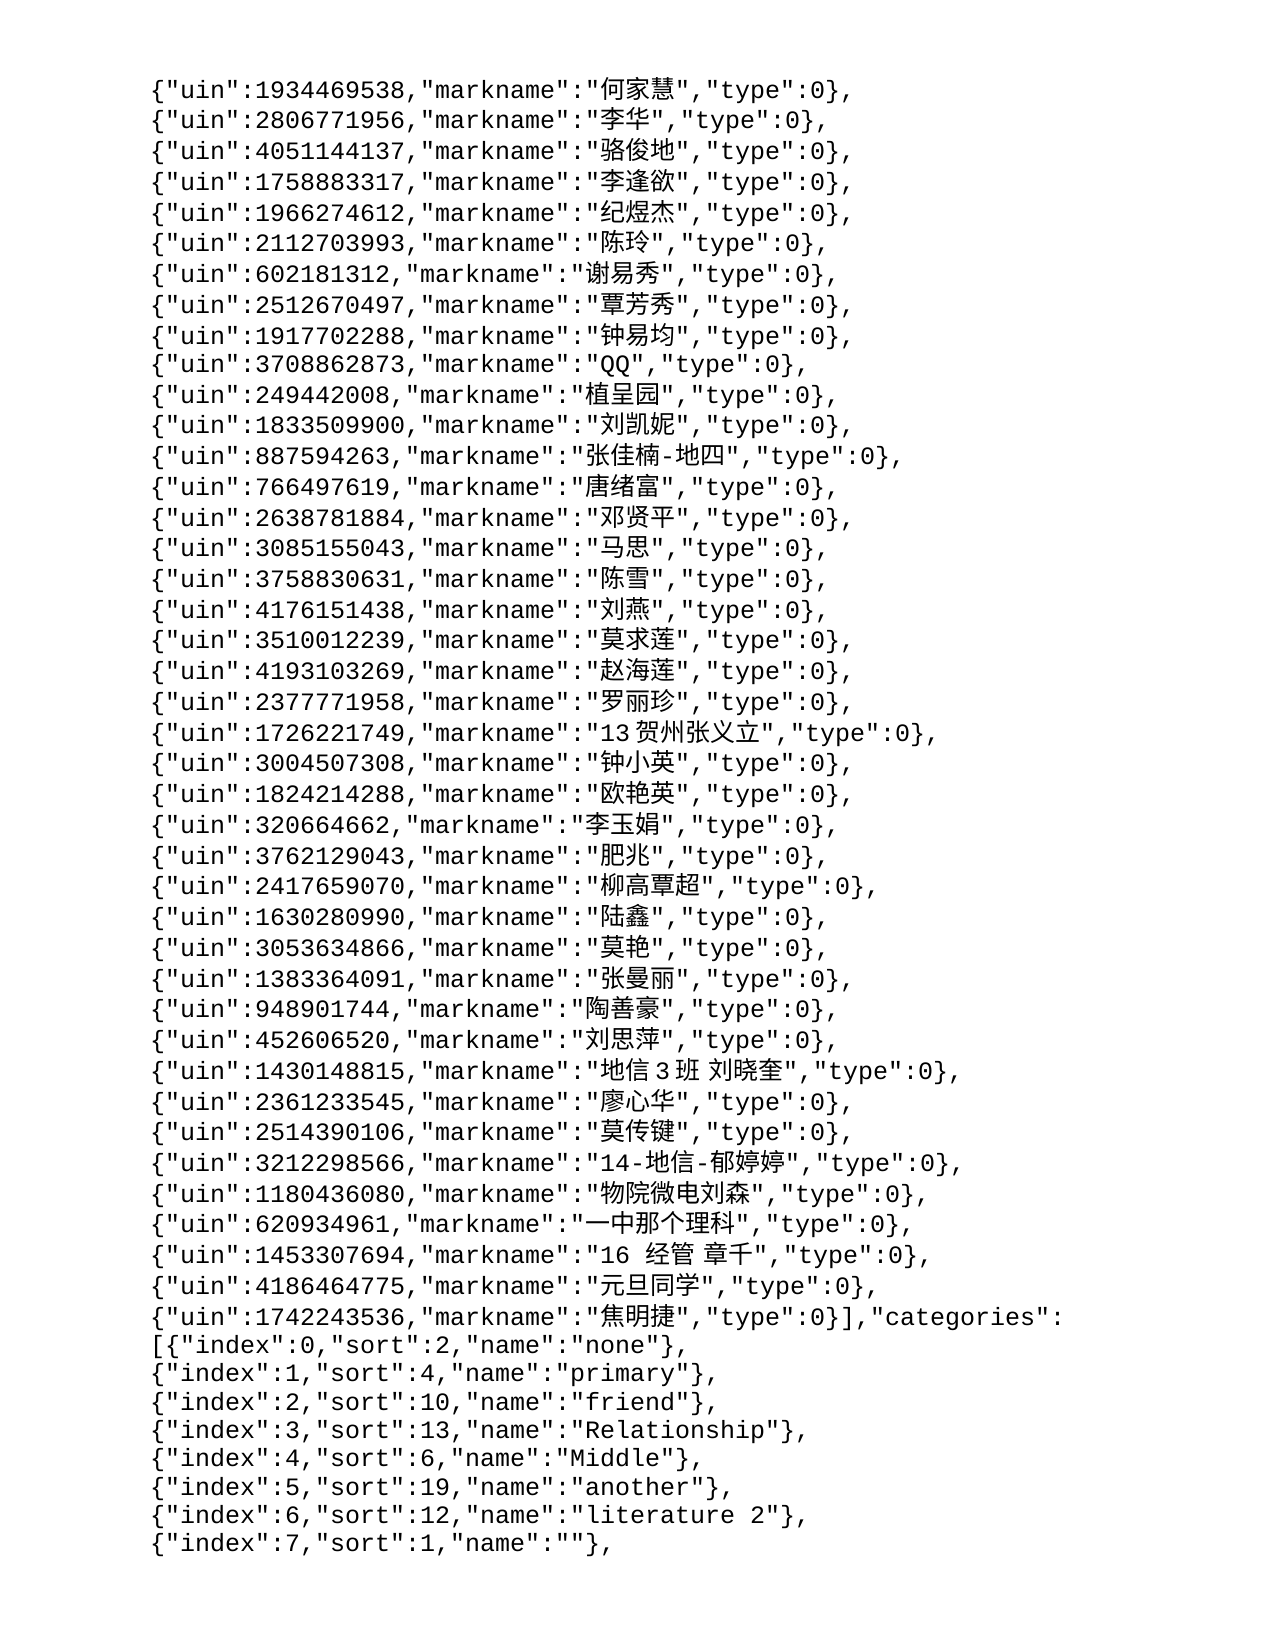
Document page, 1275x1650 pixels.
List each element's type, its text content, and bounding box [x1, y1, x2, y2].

text {"retcode":0,"result":{"friends":[{"flag":32,"uin":1977672877,"categories":8},{"flag":4,"uin":181332434,"categories":1},{"flag":16,"uin":1088436431,"categories":4},{"flag":0,"uin":941096745,"categories":0},{"flag":0,"uin":1585151611,"categories":0},{"flag":32,"uin":1805276168,"categories":8},{"flag":4,"uin":4096305117,"categories":1},{"flag":56,"uin":286207818,"categories":14},{"flag":24,"uin":1125327405,"categories":6},{"flag":0,"uin":1497473138,"categories":0},{"flag":0,"uin":2739990128,"categories":0},{"flag":0,"uin":1983256516,"categories":0},{"flag":4,"uin":2388335033,"categories":1},{"flag":40,"uin":1147705927,"categories":10},{"flag":52,"uin":2530017767,"categories":13},{"flag":24,"uin":1026406039,"categories":6},{"flag":52,"uin":1375142875,"categories":13},{"flag":60,"uin":741902648,"categories":15},{"flag":0,"uin":4017862415,"categories":0},{"flag":0,"uin":1029088018,"categories":0},{"flag":0,"uin":3264467930,"categories":0},{"flag":0,"uin":1390006806,"categories":0},{"flag":0,"uin":2059604775,"categories":0},{"flag":40,"uin":2039282992,"categories":10},{"flag":0,"uin":1748315047,"categories":0},{"flag":16,"uin":3395792869,"categories":4},{"flag":52,"uin":338614470,"categories":13},{"flag":32,"uin":2291420747,"categories":8},{"flag":56,"uin":3714169466,"categories":14},{"flag":60,"uin":2853954420,"categories":15},{"flag":0,"uin":2028112766,"categories":0},{"flag":52,"uin":3721554358,"categories":13},{"flag":40,"uin":3941231838,"categories":10},{"flag":0,"uin":2887505048,"categories":0},{"flag":0,"uin":2039443837,"categories":0},{"flag":40,"uin":1103178674,"categories":10},{"flag":8,"uin":2213006936,"categories":2},{"flag":52,"uin":3453345269,"categories":13},{"flag":16,"uin":2195235714,"categories":4},{"flag":32,"uin":3367345670,"categories":8},{"flag":4,"uin":3749770206,"categories":1},{"flag":4,"uin":2217980774,"categories":1},{"flag":32,"uin":1768968391,"categories":8},{"flag":8,"uin":3068714852,"categories":2},{"flag":4,"uin":762383890,"categories":1},{"flag":28,"uin":404339376,"categories":7},{"flag":0,"uin":2804606680,"categories":0},{"flag":4,"uin":3340055802,"categories":1},{"flag":56,"uin":173571341,"categories":14},{"flag":40,"uin":3486101389,"categories":10},{"flag":0,"uin":3767128771,"categories":0},{"flag":4,"uin":557137673,"categories":1},{"flag":0,"uin":2694880204,"categories":0},{"flag":4,"uin":2496045888,"categories":1},{"flag":0,"uin":503024004,"categories":0},{"flag":8,"uin":872796548,"categories":2},{"flag":8,"uin":423615412,"categories":2},{"flag":8,"uin":3059888435,"categories":2},{"flag":16,"uin":3783015922,"categories":4},{"flag":0,"uin":4081762853,"categories":0},{"flag":56,"uin":953196783,"categories":14},{"flag":4,"uin":994577360,"categories":1},{"flag":0,"uin":1193299925,"categories":0},{"flag":16,"uin":2540143575,"categories":4},{"flag":16,"uin":3827644828,"categories":4},{"flag":16,"uin":24371531,"categories":4},{"flag":0,"uin":1838484033,"categories":0},{"flag":40,"uin":742731984,"categories":10},{"flag":4,"uin":3745815829,"categories":1},{"flag":52,"uin":2012332422,"categories":13},{"flag":4,"uin":3047749658,"categories":1},{"flag":40,"uin":3556411222,"categories":10},{"flag":4,"uin":2701913422,"categories":1},{"flag":12,"uin":846741097,"categories":3},{"flag":0,"uin":3679184373,"categories":0},{"flag":0,"uin":2201253718,"categories":0},{"flag":56,"uin":368944306,"categories":14},{"flag":0,"uin":1355657380,"categories":0},{"flag":4,"uin":2314820738,"categories":1},{"flag":4,"uin":2523780541,"categories":1},{"flag":4,"uin":1967295926,"categories":1},{"flag":60,"uin":3025752515,"categories":15},{"flag":8,"uin":2972743509,"categories":2},{"flag":0,"uin":672544641,"categories":0},{"flag":4,"uin":870121305,"categories":1},{"flag":8,"uin":103862768,"categories":2},{"flag":8,"uin":2204872800,"categories":2},{"flag":4,"uin":2664429340,"categories":1},{"flag":28,"uin":2154140065,"categories":7},{"flag":0,"uin":422325932,"categories":0},{"flag":52,"uin":3712918149,"categories":13},{"flag":60,"uin":1078311989,"categories":15},{"flag":4,"uin":3684174950,"categories":1},{"flag":0,"uin":3094356795,"categories":0},{"flag":8,"uin":1661527163,"categories":2},{"flag":180,"uin":2423761838,"categories":13},{"flag":0,"uin":454094870,"categories":0},{"flag":52,"uin":2529801540,"categories":13},{"flag":4,"uin":4141049519,"categories":1},{"flag":16,"uin":2283606403,"categories":4},{"flag":4,"uin":2065586646,"categories":1},{"flag":4,"uin":3851402153,"categories":1},{"flag":0,"uin":3277047291,"categories":0},{"flag":4,"uin":1936321019,"categories":1},{"flag":16,"uin":4235856648,"categories":4},{"flag":52,"uin":3076685576,"categories":13},{"flag":52,"uin":1316903305,"categories":13},{"flag":0,"uin":4195509427,"categories":0},{"flag":8,"uin":3044831726,"categories":2},{"flag":56,"uin":820228441,"categories":14},{"flag":4,"uin":3386157348,"categories":1},{"flag":4,"uin":531222214,"categories":1},{"flag":4,"uin":2642720843,"categories":1},{"flag":56,"uin":3659999570,"categories":14},{"flag":60,"uin":54246419,"categories":15},{"flag":24,"uin":4260761366,"categories":6},{"flag":4,"uin":3297378557,"categories":1},{"flag":0,"uin":4268887161,"categories":0},{"flag":0,"uin":1633070284,"categories":0},{"flag":0,"uin":541297462,"categories":0},{"flag":8,"uin":3866683781,"categories":2},{"flag":16,"uin":3149378299,"categories":4},{"flag":24,"uin":358662936,"categories":6},{"flag":0,"uin":473553330,"categories":0},{"flag":56,"uin":2077016718,"categories":14},{"flag":40,"uin":1738680229,"categories":10},{"flag":56,"uin":2253793653,"categories":14},{"flag":8,"uin":2037083134,"categories":2},{"flag":0,"uin":820429602,"categories":0},{"flag":0,"uin":1019040402,"categories":0},{"flag":40,"uin":2493090829,"categories":10},{"flag":8,"uin":2929705342,"categories":2},{"flag":36,"uin":460677229,"categories":9},{"flag":56,"uin":3455013325,"categories":14},{"flag":40,"uin":2850645815,"categories":10},{"flag":4,"uin":3277943363,"categories":1},{"flag":60,"uin":680821533,"categories":15},{"flag":16,"uin":2568018606,"categories":4},{"flag":8,"uin":3793664627,"categories":2},{"flag":40,"uin":1190783551,"categories":10},{"flag":0,"uin":2066798362,"categories":0},{"flag":16,"uin":91356596,"categories":4},{"flag":40,"uin":4095632478,"categories":10},{"flag":16,"uin":1733302369,"categories":4},{"flag":0,"uin":2792243439,"categories":0},{"flag":40,"uin":4005201857,"categories":10},{"flag":4,"uin":3262958785,"categories":1},{"flag":0,"uin":3654423141,"categories":0},{"flag":0,"uin":3343422046,"categories":0},{"flag":16,"uin":1577047633,"categories":4},{"flag":4,"uin":49380132,"categories":1},{"flag":24,"uin":3720171744,"categories":6},{"flag":16,"uin":3284866365,"categories":4},{"flag":56,"uin":671367841,"categories":14},{"flag":40,"uin":4246366141,"categories":10},{"flag":4,"uin":1269370612,"categories":1},{"flag":12,"uin":777581083,"categories":3},{"flag":16,"uin":1908794158,"categories":4},{"flag":28,"uin":1720972474,"categories":7},{"flag":16,"uin":3474328382,"categories":4},{"flag":52,"uin":2214464719,"categories":13},{"flag":0,"uin":1113654174,"categories":0},{"flag":0,"uin":1924991718,"categories":0},{"flag":40,"uin":1646577952,"categories":10},{"flag":0,"uin":4195594865,"categories":0},{"flag":56,"uin":1529899454,"categories":14},{"flag":16,"uin":1431876177,"categories":4},{"flag":40,"uin":2513566115,"categories":10},{"flag":12,"uin":2342688027,"categories":3},{"flag":60,"uin":4250322215,"categories":15},{"flag":56,"uin":4161153221,"categories":14},{"flag":0,"uin":1797296198,"categories":0},{"flag":56,"uin":2803488946,"categories":14},{"flag":8,"uin":202682191,"categories":2},{"flag":0,"uin":2023888221,"categories":0},{"flag":0,"uin":2965573691,"categories":0},{"flag":12,"uin":2026599701,"categories":3},{"flag":48,"uin":1199066756,"categories":12},{"flag":8,"uin":432864289,"categories":2},{"flag":0,"uin":1648979348,"categories":0},{"flag":8,"uin":2030730295,"categories":2},{"flag":36,"uin":1527649067,"categories":9},{"flag":56,"uin":3633354779,"categories":14},{"flag":16,"uin":1073838877,"categories":4},{"flag":0,"uin":3672791053,"categories":0},{"flag":0,"uin":805894474,"categories":0},{"flag":60,"uin":1785828017,"categories":15},{"flag":60,"uin":2353957540,"categories":15},{"flag":16,"uin":2801910081,"categories":4},{"flag":24,"uin":592945054,"categories":6},{"flag":0,"uin":1156411021,"categories":0},{"flag":4,"uin":1274049440,"categories":1},{"flag":16,"uin":2567874074,"categories":4},{"flag":56,"uin":2724574832,"categories":14},{"flag":40,"uin":3378219673,"categories":10},{"flag":56,"uin":3068907758,"categories":14},{"flag":16,"uin":1225739776,"categories":4},{"flag":56,"uin":1604813308,"categories":14},{"flag":0,"uin":2978030534,"categories":0},{"flag":4,"uin":3517813898,"categories":1},{"flag":16,"uin":3949277109,"categories":4},{"flag":12,"uin":890469545,"categories":3},{"flag":16,"uin":3312439941,"categories":4},{"flag":8,"uin":2769104677,"categories":2},{"flag":40,"uin":4091629637,"categories":10},{"flag":4,"uin":2494987136,"categories":1},{"flag":0,"uin":3820709586,"categories":0},{"flag":4,"uin":1223429696,"categories":1},{"flag":0,"uin":3163067334,"categories":0},{"flag":56,"uin":1440948937,"categories":14},{"flag":24,"uin":4106038376,"categories":6},{"flag":0,"uin":4213490044,"categories":0},{"flag":16,"uin":104731760,"categories":4},{"flag":4,"uin":1378558763,"categories":1},{"flag":24,"uin":1716309025,"categories":6},{"flag":24,"uin":2577553388,"categories":6},{"flag":24,"uin":2113477161,"categories":6},{"flag":40,"uin":763811300,"categories":10},{"flag":56,"uin":1277261631,"categories":14},{"flag":4,"uin":1156618760,"categories":1},{"flag":40,"uin":1538845058,"categories":10},{"flag":40,"uin":3817764977,"categories":10},{"flag":8,"uin":4095309896,"categories":2},{"flag":8,"uin":4189826169,"categories":2},{"flag":16,"uin":2210825551,"categories":4},{"flag":24,"uin":1852029622,"categories":6},{"flag":0,"uin":365713189,"categories":0},{"flag":56,"uin":3806751814,"categories":14},{"flag":0,"uin":861491298,"categories":0},{"flag":36,"uin":1097773474,"categories":9},{"flag":0,"uin":1570744274,"categories":0},{"flag":56,"uin":4256126939,"categories":14},{"flag":0,"uin":3350965508,"categories":0},{"flag":40,"uin":950237266,"categories":10},{"flag":0,"uin":151684000,"categories":0},{"flag":40,"uin":1441627253,"categories":10},{"flag":56,"uin":687799544,"categories":14},{"flag":56,"uin":1772588817,"categories":14},{"flag":8,"uin":27297742,"categories":2},{"flag":16,"uin":1928697133,"categories":4},{"flag":8,"uin":308911789,"categories":2},{"flag":0,"uin":1561562393,"categories":0},{"flag":56,"uin":274465593,"categories":14},{"flag":56,"uin":214623348,"categories":14},{"flag":24,"uin":3371971021,"categories":6},{"flag":24,"uin":2718128011,"categories":6},{"flag":40,"uin":785644274,"categories":10},{"flag":56,"uin":3877792724,"categories":14},{"flag":24,"uin":1645723024,"categories":6},{"flag":40,"uin":1695307879,"categories":10},{"flag":40,"uin":793715980,"categories":10},{"flag":0,"uin":686188473,"categories":0},{"flag":40,"uin":4106253649,"categories":10},{"flag":24,"uin":2899526214,"categories":6},{"flag":8,"uin":1110137406,"categories":2},{"flag":8,"uin":2580704359,"categories":2},{"flag":8,"uin":2050968098,"categories":2},{"flag":8,"uin":627799510,"categories":2},{"flag":0,"uin":799614558,"categories":0},{"flag":60,"uin":1133013151,"categories":15},{"flag":40,"uin":1934469538,"categories":10},{"flag":28,"uin":2806771956,"categories":7},{"flag":4,"uin":4051144137,"categories":1},{"flag":4,"uin":1758883317,"categories":1},{"flag":0,"uin":1966274612,"categories":0},{"flag":40,"uin":2112703993,"categories":10},{"flag":36,"uin":602181312,"categories":9},{"flag":16,"uin":2512670497,"categories":4},{"flag":24,"uin":1917702288,"categories":6},{"flag":16,"uin":3708862873,"categories":4},{"flag":40,"uin":249442008,"categories":10},{"flag":60,"uin":1833509900,"categories":15},{"flag":0,"uin":887594263,"categories":0},{"flag":32,"uin":766497619,"categories":8},{"flag":24,"uin":2638781884,"categories":6},{"flag":0,"uin":3085155043,"categories":0},{"flag":24,"uin":3758830631,"categories":6},{"flag":0,"uin":1323525072,"categories":0},{"flag":56,"uin":4176151438,"categories":14},{"flag":56,"uin":3510012239,"categories":14},{"flag":24,"uin":4193103269,"categories":6},{"flag":40,"uin":4239830383,"categories":10},{"flag":56,"uin":2377771958,"categories":14},{"flag":0,"uin":1726221749,"categories":0},{"flag":12,"uin":2861633915,"categories":3},{"flag":56,"uin":3004507308,"categories":14},{"flag":12,"uin":1824214288,"categories":3},{"flag":24,"uin":320664662,"categories":6},{"flag":52,"uin":3762129043,"categories":13},{"flag":0,"uin":2417659070,"categories":0},{"flag":8,"uin":1630280990,"categories":2},{"flag":40,"uin":3053634866,"categories":10},{"flag":0,"uin":1383364091,"categories":0},{"flag":24,"uin":948901744,"categories":6},{"flag":24,"uin":452606520,"categories":6},{"flag":0,"uin":1430148815,"categories":0},{"flag":56,"uin":2361233545,"categories":14},{"flag":4,"uin":2607342395,"categories":1},{"flag":60,"uin":2514390106,"categories":15},{"flag":0,"uin":3212298566,"categories":0},{"flag":0,"uin":1180436080,"categories":0},{"flag":8,"uin":620934961,"categories":2},{"flag":0,"uin":1453307694,"categories":0},{"flag":28,"uin":4186464775,"categories":7},{"flag":0,"uin":1742243536,"categories":0},{"flag":0,"uin":1023362171,"categories":0}],"marknames":[{"uin":1977672877,"markname":"麦水科","type":0},{"uin":1088436431,"markname":"钟玲","type":0},{"uin":1585151611,"markname":"崔","type":0},{"uin":1805276168,"markname":"徐庆钟","type":0},{"uin":4096305117,"markname":"林佳豪","type":0},{"uin":286207818,"markname":"郭芳","type":0},{"uin":1125327405,"markname":"任传佳","type":0},{"uin":1497473138,"markname":"武汉地区负责人","type":0},{"uin":2739990128,"markname":"二中","type":0},{"uin":1983256516,"markname":"宋红莹教官","type":0},{"uin":2388335033,"markname":"张家豪","type":0},{"uin":1147705927,"markname":"虞达靖(十二届)","type":0},{"uin":2530017767,"markname":"麦薇","type":0},{"uin":1026406039,"markname":"卢涵","type":0},{"uin":1375142875,"markname":"欧琳","type":0},{"uin":741902648,"markname":"何桦","type":0},{"uin":4017862415,"markname":"刘洋","type":0},{"uin":1029088018,"markname":"。。。。。","type":0},{"uin":1390006806,"markname":"qq音速家族","type":0},{"uin":2059604775,"markname":"张晟凯自强","type":0},{"uin":2039282992,"markname":"鄂永芳","type":0},{"uin":1748315047,"markname":"小哄~(^V^)","type":0},{"uin":3395792869,"markname":"鸭子","type":0},{"uin":338614470,"markname":"杨泽敏","type":0},{"uin":3714169466,"markname":"廖敏","type":0},{"uin":2853954420,"markname":"罗家霖","type":0},{"uin":2028112766,"markname":"周雨梅","type":0},{"uin":3721554358,"markname":"赵珊莹","type":0},{"uin":3941231838,"markname":"十三届：李勇浩","type":0},{"uin":2887505048,"markname":"柳高地信学妹","type":0},{"uin":2039443837,"markname":"李万哲","type":0},{"uin":1103178674,"markname":"写作部：曾建姣","type":0},{"uin":2213006936,"markname":"陆秋丹","type":0},{"uin":3453345269,"markname":"张人干","type":0},{"uin":2195235714,"markname":"莫惠琴","type":0},{"uin":3367345670,"markname":"龙旭达","type":0},{"uin":3749770206,"markname":"黄维正","type":0},{"uin":2217980774,"markname":"大头","type":0},{"uin":3068714852,"markname":"赖系","type":0},{"uin":762383890,"markname":"大头","type":0},{"uin":2804606680,"markname":"吴锦波","type":0},{"uin":3340055802,"markname":"董斯斯","type":0},{"uin":173571341,"markname":"潘晓芸","type":0},{"uin":3486101389,"markname":"董婷婷","type":0},{"uin":3767128771,"markname":"15-资环-杨航025-116","type":0},{"uin":557137673,"markname":"虞思皓","type":0},{"uin":2694880204,"markname":"地信制图江燕桦","type":0},{"uin":2496045888,"markname":"啊蒋","type":0},{"uin":503024004,"markname":"王玥瑶","type":0},{"uin":872796548,"markname":" 冼蕾","type":0},{"uin":423615412,"markname":"潘泓江","type":0},{"uin":3059888435,"markname":"董霖明","type":0},{"uin":3783015922,"markname":"董富瑞","type":0},{"uin":4081762853,"markname":"15-地信-武景岳","type":0},{"uin":953196783,"markname":"邱闲","type":0},{"uin":994577360,"markname":"陈刘云","type":0},{"uin":1193299925,"markname":"略懂-康雨豪","type":0},{"uin":2540143575,"markname":"董鑫明","type":0},{"uin":3827644828,"markname":"N≡N","type":0},{"uin":24371531,"markname":"廖频","type":0},{"uin":1838484033,"markname":"15-地信-张慧","type":0},{"uin":742731984,"markname":"副社长李青云","type":0},{"uin":3745815829,"markname":"黎明兵","type":0},{"uin":2012332422,"markname":"潘俊霖","type":0},{"uin":3047749658,"markname":"董刚玉","type":0},{"uin":3556411222,"markname":"岑祚保","type":0},{"uin":2701913422,"markname":"冯月的mam","type":0},{"uin":846741097,"markname":"大姑姑","type":0},{"uin":3679184373,"markname":"冯玉乾","type":0},{"uin":2201253718,"markname":"14柳高徐汐","type":0},{"uin":368944306,"markname":"蒋跃兰","type":0},{"uin":1355657380,"markname":"学姐14号兰志娴","type":0},{"uin":2314820738,"markname":"李希靖","type":0},{"uin":2523780541,"markname":"李慧雯","type":0},{"uin":1967295926,"markname":"韦静茜","type":0},{"uin":3025752515,"markname":"谭济莎","type":0},{"uin":2972743509,"markname":"张强","type":0},{"uin":672544641,"markname":"14-地信-李郑宇","type":0},{"uin":870121305,"markname":"黎俊麟","type":0},{"uin":103862768,"markname":"邱俊源","type":0},{"uin":2204872800,"markname":"邓荻琛","type":0},{"uin":2664429340,"markname":"林楚莹","type":0},{"uin":422325932,"markname":"惠紫卿","type":0},{"uin":3712918149,"markname":"梁翀","type":0},{"uin":1078311989,"markname":"黄柳君","type":0},{"uin":3684174950,"markname":" 朱思娜","type":0},{"uin":3094356795,"markname":"谢煜晨","type":0},{"uin":1661527163,"markname":"豪弟","type":0},{"uin":2423761838,"markname":"黄振旸","type":0},{"uin":454094870,"markname":"何晓辉","type":0},{"uin":2529801540,"markname":"黄晨","type":0},{"uin":4141049519,"markname":"张灵玉","type":0},{"uin":2283606403,"markname":"妹","type":0},{"uin":2065586646,"markname":"陈俪萱","type":0},{"uin":3851402153,"markname":"于春堃","type":0},{"uin":3277047291,"markname":" 地信3班 朱正","type":0},{"uin":1936321019,"markname":"吴凌","type":0},{"uin":4235856648,"markname":"许艺龄","type":0},{"uin":3076685576,"markname":"邱昱","type":0},{"uin":1316903305,"markname":"严焱","type":0},{"uin":4195509427,"markname":"遥感陈江媛","type":0},{"uin":3044831726,"markname":"邓沂昕","type":0},{"uin":820228441,"markname":"李浩玮","type":0},{"uin":3386157348,"markname":"蒋晓君","type":0},{"uin":531222214,"markname":"韦德力","type":0},{"uin":2642720843,"markname":"覃思琦","type":0},{"uin":3659999570,"markname":"卢芳安","type":0},{"uin":54246419,"markname":"覃丽冰","type":0},{"uin":4260761366,"markname":"罗静","type":0},{"uin":3297378557,"markname":"周鹏祥","type":0},{"uin":4268887161,"markname":"15-资环-慕航116","type":0},{"uin":1633070284,"markname":"社会学 叶佳韵","type":0},{"uin":541297462,"markname":"刘宇森","type":0},{"uin":3866683781,"markname":"莫丹琳","type":0},{"uin":3149378299,"markname":"林瑶","type":0},{"uin":358662936,"markname":"梁国芳","type":0},{"uin":473553330,"markname":"胡琦","type":0},{"uin":2077016718,"markname":"刘科龙","type":0},{"uin":1738680229,"markname":"写作部：张慧敏","type":0},{"uin":2253793653,"markname":"李梦洁","type":0},{"uin":2037083134,"markname":"梁舒","type":0},{"uin":820429602,"markname":"金逸陶","type":0},{"uin":1019040402,"markname":"产品组 李耳冉","type":0},{"uin":2493090829,"markname":"董秀珍","type":0},{"uin":2929705342,"markname":"恒星","type":0},{"uin":460677229,"markname":"陶建宁","type":0},{"uin":3455013325,"markname":"钟瑞彬","type":0},{"uin":2850645815,"markname":"钟奋忠","type":0},{"uin":3277943363,"markname":"钟杭利","type":0},{"uin":680821533,"markname":"欧婷","type":0},{"uin":2568018606,"markname":"陈日红","type":0},{"uin":3793664627,"markname":"陶玉华","type":0},{"uin":1190783551,"markname":"钟奋忠","type":0},{"uin":2066798362,"markname":"程家伟","type":0},{"uin":91356596,"markname":" 覃邡蘇","type":0},{"uin":4095632478,"markname":"宣传部：卿宁","type":0},{"uin":1733302369,"markname":"程榜昇","type":0},{"uin":2792243439,"markname":"中文-李雯","type":0},{"uin":4005201857,"markname":"人事部；植成园","type":0},{"uin":3262958785,"markname":"何清","type":0},{"uin":3654423141,"markname":"雷超然","type":0},{"uin":3343422046,"markname":"吕剑伦","type":0},{"uin":1577047633,"markname":"李阳","type":0},{"uin":49380132,"markname":"容叶枫","type":0},{"uin":3720171744,"markname":"黄怡","type":0},{"uin":3284866365,"markname":"谢佳秀","type":0},{"uin":671367841,"markname":"贾哲铖","type":0},{"uin":4246366141,"markname":"编辑部:麦素娇","type":0},{"uin":1269370612,"markname":"杨懿","type":0},{"uin":777581083,"markname":"小姑姑","type":0},{"uin":3474328382,"markname":"黄芃曦","type":0},{"uin":2214464719,"markname":"何梓妍","type":0},{"uin":1113654174,"markname":"金星","type":0},{"uin":1924991718,"markname":"杨钦","type":0},{"uin":1646577952,"markname":"美编部：郑世龙","type":0},{"uin":4195594865,"markname":"陈施旅","type":0},{"uin":1529899454,"markname":"潘秋连","type":0},{"uin":1431876177,"markname":"钟云萍","type":0},{"uin":2513566115,"markname":"苏群超","type":0},{"uin":4250322215,"markname":"梁帆","type":0},{"uin":4161153221,"markname":"董耕","type":0},{"uin":1797296198,"markname":"柳高唐小宇","type":0},{"uin":2803488946,"markname":"冼雪连","type":0},{"uin":202682191,"markname":"李红","type":0},{"uin":2023888221,"markname":"霍坤","type":0},{"uin":2965573691,"markname":"15 地信 葛晖","type":0},{"uin":2026599701,"markname":"舅娘","type":0},{"uin":432864289,"markname":"庄舒麟","type":0},{"uin":1648979348,"markname":"16-河南-赵紫远","type":0},{"uin":2030730295,"markname":"二龙","type":0},{"uin":1527649067,"markname":"梁大润","type":0},{"uin":1073838877,"markname":"黄思宁","type":0},{"uin":3672791053,"markname":"体育部陈芳奇","type":0},{"uin":805894474,"markname":"王廷宇720","type":0},{"uin":1785828017,"markname":"潘科宇","type":0},{"uin":2353957540,"markname":"王燕","type":0},{"uin":2801910081,"markname":"钟昕","type":0},{"uin":592945054,"markname":"杨瑞强(十六届)","type":0},{"uin":1156411021,"markname":"地信4班 王梦雪","type":0},{"uin":1274049440,"markname":"谢孟宁","type":0},{"uin":2567874074,"markname":"黎丽莉","type":0},{"uin":2724574832,"markname":"邱靖茜","type":0},{"uin":3378219673,"markname":"廖恢鹏","type":0},{"uin":3068907758,"markname":"钟秀兰","type":0},{"uin":1225739776,"markname":"邹雅静","type":0},{"uin":1604813308,"markname":"罗新芸","type":0},{"uin":2978030534,"markname":"学委","type":0},{"uin":3517813898,"markname":"陈卓婷","type":0},{"uin":3949277109,"markname":"卢阳","type":0},{"uin":3312439941,"markname":"周福强","type":0},{"uin":2769104677,"markname":"潘鸿","type":0},{"uin":4091629637,"markname":"记者部：吴霞","type":0},{"uin":2494987136,"markname":"董荷晨","type":0},{"uin":3820709586,"markname":"15-资环-何义国","type":0},{"uin":1223429696,"markname":"覃思琦","type":0},{"uin":3163067334,"markname":"15—资环—冷晔衡0","type":0},{"uin":1440948937,"markname":"卢梁","type":0},{"uin":4106038376,"markname":"记者部：杨春玉","type":0},{"uin":4213490044,"markname":"16广西石珊珊","type":0},{"uin":104731760,"markname":"钟玲","type":0},{"uin":1378558763,"markname":"王毓江","type":0},{"uin":1716309025,"markname":"编辑部钟薇","type":0},{"uin":2577553388,"markname":"岑静萍","type":0},{"uin":2113477161,"markname":"陈...","type":0},{"uin":763811300,"markname":"董小琴","type":0},{"uin":1277261631,"markname":"钟晓虹","type":0},{"uin":1156618760,"markname":"程鹏","type":0},{"uin":1538845058,"markname":" 黄蔼蓉","type":0},{"uin":3817764977,"markname":"陶啊莲","type":0},{"uin":4095309896,"markname":"钟京怡","type":0},{"uin":4189826169,"markname":"廖绪彬","type":0},{"uin":2210825551,"markname":"董翠莲","type":0},{"uin":1852029622,"markname":"陶善豪","type":0},{"uin":365713189,"markname":"15-地信-吴林颖-126-","type":0},{"uin":3806751814,"markname":"潘新会","type":0},{"uin":861491298,"markname":"赵妈","type":0},{"uin":1097773474,"markname":"潘任安","type":0},{"uin":1570744274,"markname":"15-地信-段雨希-130-","type":0},{"uin":4256126939,"markname":"陶兴花","type":0},{"uin":3350965508,"markname":"刘佳佳","type":0},{"uin":950237266,"markname":"人事部：杨华华","type":0},{"uin":1441627253,"markname":"编辑部：李浩","type":0},{"uin":687799544,"markname":"潘绍玉","type":0},{"uin":27297742,"markname":"一中吧那个理科渣","type":0},{"uin":1928697133,"markname":"钟明峰","type":0},{"uin":308911789,"markname":"廖倍仪","type":0},{"uin":1561562393,"markname":"陆裕富","type":0},{"uin":274465593,"markname":"徐小妹","type":0},{"uin":214623348,"markname":"廖春","type":0},{"uin":3371971021,"markname":"董榕叶","type":0},{"uin":2718128011,"markname":"周明裕","type":0},{"uin":785644274,"markname":"毛辉","type":0},{"uin":3877792724,"markname":"董连娇","type":0},{"uin":1645723024,"markname":"刘钰杰","type":0},{"uin":1695307879,"markname":"杨扬","type":0},{"uin":793715980,"markname":"钟婷茹","type":0},{"uin":686188473,"markname":"简文韵","type":0},{"uin":4106253649,"markname":"陈杏芳","type":0},{"uin":2899526214,"markname":"潘丽丽","type":0},{"uin":1110137406,"markname":"董子健","type":0},{"uin":2580704359,"markname":"谢丽轩","type":0},{"uin":2050968098,"markname":"刘懿","type":0},{"uin":627799510,"markname":"朱茵","type":0},{"uin":799614558,"markname":"汪","type":0},{"uin":1133013151,"markname":"温晴","type":0},{"uin":1934469538,"markname":"何家慧","type":0},{"uin":2806771956,"markname":"李华","type":0},{"uin":4051144137,"markname":"骆俊地","type":0},{"uin":1758883317,"markname":"李逢欲","type":0},{"uin":1966274612,"markname":"纪煜杰","type":0},{"uin":2112703993,"markname":"陈玲","type":0},{"uin":602181312,"markname":"谢易秀","type":0},{"uin":2512670497,"markname":"覃芳秀","type":0},{"uin":1917702288,"markname":"钟易均","type":0},{"uin":3708862873,"markname":"QQ","type":0},{"uin":249442008,"markname":"植呈园","type":0},{"uin":1833509900,"markname":"刘凯妮","type":0},{"uin":887594263,"markname":"张佳楠-地四","type":0},{"uin":766497619,"markname":"唐绪富","type":0},{"uin":2638781884,"markname":"邓贤平","type":0},{"uin":3085155043,"markname":"马思","type":0},{"uin":3758830631,"markname":"陈雪","type":0},{"uin":4176151438,"markname":"刘燕","type":0},{"uin":3510012239,"markname":"莫求莲","type":0},{"uin":4193103269,"markname":"赵海莲","type":0},{"uin":2377771958,"markname":"罗丽珍","type":0},{"uin":1726221749,"markname":"13贺州张义立","type":0},{"uin":3004507308,"markname":"钟小英","type":0},{"uin":1824214288,"markname":"欧艳英","type":0},{"uin":320664662,"markname":"李玉娟","type":0},{"uin":3762129043,"markname":"肥兆","type":0},{"uin":2417659070,"markname":"柳高覃超","type":0},{"uin":1630280990,"markname":"陆鑫","type":0},{"uin":3053634866,"markname":"莫艳","type":0},{"uin":1383364091,"markname":"张曼丽","type":0},{"uin":948901744,"markname":"陶善豪","type":0},{"uin":452606520,"markname":"刘思萍","type":0},{"uin":1430148815,"markname":"地信3班 刘晓奎","type":0},{"uin":2361233545,"markname":"廖心华","type":0},{"uin":2514390106,"markname":"莫传键","type":0},{"uin":3212298566,"markname":"14-地信-郁婷婷","type":0},{"uin":1180436080,"markname":"物院微电刘森","type":0},{"uin":620934961,"markname":"一中那个理科","type":0},{"uin":1453307694,"markname":"16 经管 章千","type":0},{"uin":4186464775,"markname":"元旦同学","type":0},{"uin":1742243536,"markname":"焦明捷","type":0}],"categories":[{"index":0,"sort":2,"name":"none"},{"index":1,"sort":4,"name":"primary"},{"index":2,"sort":10,"name":"friend"},{"index":3,"sort":13,"name":"Relationship"},{"index":4,"sort":6,"name":"Middle"},{"index":5,"sort":19,"name":"another"},{"index":6,"sort":12,"name":"literature 2"},{"index":7,"sort":1,"name":""},{"index":8,"sort":9,"name":"master"},{"index":9,"sort":5,"name":" senior 1"},{"index":10,"sort":11,"name":"literature 1"},{"index":11,"sort":20,"name":"封权限"},{"index":12,"sort":3,"name":"。"},{"index":13,"sort":8,"name":"small"},{"index":14,"sort":7,"name":"senior 2"},{"index":15,"sort":14,"name":"again"}],"vipinfo":[{"vip_level":0,"u":2065586646,"is_vip":0},{"vip_level":0,"u":3851402153,"is_vip":0},{"vip_level":0,"u":3277047291,"is_vip":0},{"vip_level":0,"u":1936321019,"is_vip":0},{"vip_level":0,"u":4235856648,"is_vip":0},{"vip_level":0,"u":3076685576,"is_vip":0},{"vip_level":0,"u":1316903305,"is_vip":0},{"vip_level":0,"u":4195509427,"is_vip":0},{"vip_level":0,"u":3044831726,"is_vip":0},{"vip_level":0,"u":820228441,"is_vip":0},{"vip_level":0,"u":3386157348,"is_vip":0},{"vip_level":6,"u":531222214,"is_vip":1},{"vip_level":0,"u":2642720843,"is_vip":0},{"vip_level":0,"u":3659999570,"is_vip":0},{"vip_level":0,"u":54246419,"is_vip":0},{"vip_level":3,"u":4260761366,"is_vip":1},{"vip_level":0,"u":3297378557,"is_vip":0},{"vip_level":1,"u":4268887161,"is_vip":1},{"vip_level":0,"u":1633070284,"is_vip":0},{"vip_level":0,"u":541297462,"is_vip":0},{"vip_level":0,"u":3866683781,"is_vip":0},{"vip_level":5,"u":3149378299,"is_vip":1},{"vip_level":6,"u":358662936,"is_vip":1},{"vip_level":4,"u":473553330,"is_vip":1},{"vip_level":0,"u":2077016718,"is_vip":0},{"vip_level":7,"u":1738680229,"is_vip":1},{"vip_level":0,"u":2253793653,"is_vip":0},{"vip_level":0,"u":2037083134,"is_vip":0},{"vip_level":5,"u":820429602,"is_vip":1},{"vip_level":4,"u":1019040402,"is_vip":1},{"vip_level":0,"u":2493090829,"is_vip":0},{"vip_level":0,"u":2929705342,"is_vip":0},{"vip_level":0,"u":460677229,"is_vip":0},{"vip_level":0,"u":3455013325,"is_vip":0},{"vip_level":0,"u":2850645815,"is_vip":0},{"vip_level":0,"u":3277943363,"is_vip":0},{"vip_level":3,"u":680821533,"is_vip":1},{"vip_level":0,"u":2568018606,"is_vip":0},{"vip_level":0,"u":3793664627,"is_vip":0},{"vip_level":0,"u":1190783551,"is_vip":0},{"vip_level":0,"u":2066798362,"is_vip":0},{"vip_level":0,"u":91356596,"is_vip":0},{"vip_level":1,"u":4095632478,"is_vip":1},{"vip_level":0,"u":1733302369,"is_vip":0},{"vip_level":3,"u":2792243439,"is_vip":1},{"vip_level":0,"u":4005201857,"is_vip":0},{"vip_level":0,"u":3262958785,"is_vip":0},{"vip_level":4,"u":3654423141,"is_vip":1},{"vip_level":0,"u":3343422046,"is_vip":0},{"vip_level":0,"u":1577047633,"is_vip":0},{"vip_level":0,"u":793715980,"is_vip":0},{"vip_level":0,"u":686188473,"is_vip":0},{"vip_level":0,"u":4106253649,"is_vip":0},{"vip_level":0,"u":2899526214,"is_vip":0},{"vip_level":0,"u":1110137406,"is_vip":0},{"vip_level":0,"u":2580704359,"is_vip":0},{"vip_level":0,"u":2050968098,"is_vip":0},{"vip_level":0,"u":627799510,"is_vip":0},{"vip_level":0,"u":799614558,"is_vip":0},{"vip_level":0,"u":1133013151,"is_vip":0},{"vip_level":0,"u":1934469538,"is_vip":0},{"vip_level":0,"u":2806771956,"is_vip":0},{"vip_level":0,"u":4051144137,"is_vip":0},{"vip_level":0,"u":1758883317,"is_vip":0},{"vip_level":0,"u":1966274612,"is_vip":0},{"vip_level":0,"u":2112703993,"is_vip":0},{"vip_level":0,"u":602181312,"is_vip":0},{"vip_level":0,"u":2512670497,"is_vip":0},{"vip_level":0,"u":1917702288,"is_vip":0},{"vip_level":0,"u":3708862873,"is_vip":0},{"vip_level":0,"u":249442008,"is_vip":0},{"vip_level":4,"u":1833509900,"is_vip":1},{"vip_level":0,"u":887594263,"is_vip":0},{"vip_level":0,"u":766497619,"is_vip":0},{"vip_level":0,"u":2638781884,"is_vip":0},{"vip_level":0,"u":3085155043,"is_vip":0},{"vip_level":0,"u":3758830631,"is_vip":0},{"vip_level":0,"u":1323525072,"is_vip":0},{"vip_level":0,"u":4176151438,"is_vip":0},{"vip_level":0,"u":3510012239,"is_vip":0},{"vip_level":0,"u":4193103269,"is_vip":0},{"vip_level":0,"u":4239830383,"is_vip":0},{"vip_level":0,"u":2377771958,"is_vip":0},{"vip_level":3,"u":1726221749,"is_vip":1},{"vip_level":0,"u":2861633915,"is_vip":0},{"vip_level":0,"u":3004507308,"is_vip":0},{"vip_level":0,"u":1824214288,"is_vip":0},{"vip_level":0,"u":320664662,"is_vip":0},{"vip_level":0,"u":3762129043,"is_vip":0},{"vip_level":0,"u":2417659070,"is_vip":0},{"vip_level":0,"u":1630280990,"is_vip":0},{"vip_level":0,"u":3053634866,"is_vip":0},{"vip_level":0,"u":1383364091,"is_vip":0},{"vip_level":0,"u":948901744,"is_vip":0},{"vip_level":0,"u":452606520,"is_vip":0},{"vip_level":0,"u":1430148815,"is_vip":0},{"vip_level":0,"u":2361233545,"is_vip":0},{"vip_level":0,"u":2607342395,"is_vip":0},{"vip_level":0,"u":2514390106,"is_vip":0},{"vip_level":0,"u":3212298566,"is_vip":0},{"vip_level":0,"u":1977672877,"is_vip":0},{"vip_level":0,"u":181332434,"is_vip":0},{"vip_level":0,"u":1088436431,"is_vip":0},{"vip_level":0,"u":941096745,"is_vip":0},{"vip_level":6,"u":1585151611,"is_vip":1},{"vip_level":0,"u":1805276168,"is_vip":0},{"vip_level":0,"u":4096305117,"is_vip":0},{"vip_level":0,"u":286207818,"is_vip":0},{"vip_level":0,"u":1125327405,"is_vip":0},{"vip_level":0,"u":1497473138,"is_vip":0},{"vip_level":0,"u":2739990128,"is_vip":0},{"vip_level":0,"u":1983256516,"is_vip":0},{"vip_level":0,"u":2388335033,"is_vip":0},{"vip_level":0,"u":1147705927,"is_vip":0},{"vip_level":0,"u":2530017767,"is_vip":0},{"vip_level":0,"u":1026406039,"is_vip":0},{"vip_level":3,"u":1375142875,"is_vip":1},{"vip_level":2,"u":741902648,"is_vip":1},{"vip_level":1,"u":4017862415,"is_vip":1},{"vip_level":0,"u":1029088018,"is_vip":0},{"vip_level":0,"u":3264467930,"is_vip":0},{"vip_level":0,"u":1390006806,"is_vip":0},{"vip_level":0,"u":2059604775,"is_vip":0},{"vip_level":5,"u":2039282992,"is_vip":1},{"vip_level":2,"u":1748315047,"is_vip":1},{"vip_level":0,"u":3395792869,"is_vip":0},{"vip_level":0,"u":338614470,"is_vip":0},{"vip_level":0,"u":2291420747,"is_vip":0},{"vip_level":0,"u":3714169466,"is_vip":0},{"vip_level":6,"u":2853954420,"is_vip":1},{"vip_level":0,"u":2028112766,"is_vip":0},{"vip_level":0,"u":3721554358,"is_vip":0},{"vip_level":0,"u":3941231838,"is_vip":0},{"vip_level":0,"u":2887505048,"is_vip":0},{"vip_level":0,"u":2039443837,"is_vip":0},{"vip_level":6,"u":1103178674,"is_vip":1},{"vip_level":0,"u":2213006936,"is_vip":0},{"vip_level":0,"u":3453345269,"is_vip":0},{"vip_level":0,"u":2195235714,"is_vip":0},{"vip_level":0,"u":3367345670,"is_vip":0},{"vip_level":0,"u":3749770206,"is_vip":0},{"vip_level":0,"u":2217980774,"is_vip":0},{"vip_level":0,"u":1768968391,"is_vip":0},{"vip_level":7,"u":3068714852,"is_vip":1},{"vip_level":0,"u":762383890,"is_vip":0},{"vip_level":4,"u":404339376,"is_vip":1},{"vip_level":0,"u":2804606680,"is_vip":0},{"vip_level":0,"u":3340055802,"is_vip":0},{"vip_level":0,"u":173571341,"is_vip":0},{"vip_level":0,"u":3486101389,"is_vip":0},{"vip_level":0,"u":1180436080,"is_vip":0},{"vip_level":0,"u":1453307694,"is_vip":0},{"vip_level":0,"u":1023362171,"is_vip":0},{"vip_level":0,"u":620934961,"is_vip":0},{"vip_level":0,"u":4186464775,"is_vip":0},{"vip_level":0,"u":1742243536,"is_vip":0},{"vip_level":0,"u":3949277109,"is_vip":0},{"vip_level":0,"u":890469545,"is_vip":0},{"vip_level":0,"u":3312439941,"is_vip":0},{"vip_level":0,"u":2769104677,"is_vip":0},{"vip_level":0,"u":4091629637,"is_vip":0},{"vip_level":0,"u":2494987136,"is_vip":0},{"vip_level":0,"u":3820709586,"is_vip":0},{"vip_level":0,"u":1223429696,"is_vip":0},{"vip_level":0,"u":3163067334,"is_vip":0},{"vip_level":5,"u":1440948937,"is_vip":1},{"vip_level":0,"u":4106038376,"is_vip":0},{"vip_level":0,"u":4213490044,"is_vip":0},{"vip_level":0,"u":104731760,"is_vip":0},{"vip_level":0,"u":1378558763,"is_vip":0},{"vip_level":0,"u":1716309025,"is_vip":0},{"vip_level":0,"u":2577553388,"is_vip":0},{"vip_level":0,"u":2113477161,"is_vip":0},{"vip_level":0,"u":763811300,"is_vip":0},{"vip_level":0,"u":1277261631,"is_vip":0},{"vip_level":4,"u":1156618760,"is_vip":1},{"vip_level":0,"u":1538845058,"is_vip":0},{"vip_level":0,"u":3817764977,"is_vip":0},{"vip_level":0,"u":4095309896,"is_vip":0},{"vip_level":0,"u":4189826169,"is_vip":0},{"vip_level":0,"u":2210825551,"is_vip":0},{"vip_level":0,"u":1852029622,"is_vip":0},{"vip_level":0,"u":365713189,"is_vip":0},{"vip_level":0,"u":3806751814,"is_vip":0},{"vip_level":0,"u":861491298,"is_vip":0},{"vip_level":0,"u":1097773474,"is_vip":0},{"vip_level":0,"u":1570744274,"is_vip":0},{"vip_level":0,"u":4256126939,"is_vip":0},{"vip_level":0,"u":3350965508,"is_vip":0},{"vip_level":0,"u":950237266,"is_vip":0},{"vip_level":0,"u":151684000,"is_vip":0},{"vip_level":0,"u":1441627253,"is_vip":0},{"vip_level":0,"u":687799544,"is_vip":0},{"vip_level":0,"u":1772588817,"is_vip":0},{"vip_level":0,"u":27297742,"is_vip":0},{"vip_level":5,"u":1928697133,"is_vip":1},{"vip_level":0,"u":308911789,"is_vip":0},{"vip_level":3,"u":1561562393,"is_vip":1},{"vip_level":0,"u":274465593,"is_vip":0},{"vip_level":0,"u":214623348,"is_vip":0},{"vip_level":3,"u":3371971021,"is_vip":1},{"vip_level":0,"u":2718128011,"is_vip":0},{"vip_level":0,"u":785644274,"is_vip":0},{"vip_level":3,"u":3877792724,"is_vip":1},{"vip_level":0,"u":1645723024,"is_vip":0},{"vip_level":0,"u":1695307879,"is_vip":0},{"vip_level":0,"u":3767128771,"is_vip":0},{"vip_level":0,"u":3684174950,"is_vip":0},{"vip_level":0,"u":3094356795,"is_vip":0},{"vip_level":0,"u":557137673,"is_vip":0},{"vip_level":0,"u":953196783,"is_vip":0},{"vip_level":0,"u":103862768,"is_vip":0},{"vip_level":0,"u":2694880204,"is_vip":0},{"vip_level":0,"u":3679184373,"is_vip":0},{"vip_level":0,"u":368944306,"is_vip":0},{"vip_level":6,"u":1078311989,"is_vip":1},{"vip_level":0,"u":2423761838,"is_vip":0},{"vip_level":0,"u":2496045888,"is_vip":0},{"vip_level":0,"u":503024004,"is_vip":0},{"vip_level":0,"u":2540143575,"is_vip":0},{"vip_level":6,"u":1967295926,"is_vip":1},{"vip_level":0,"u":872796548,"is_vip":0},{"vip_level":0,"u":4081762853,"is_vip":0},{"vip_level":4,"u":3745815829,"is_vip":1},{"vip_level":0,"u":2972743509,"is_vip":0},{"vip_level":0,"u":2204872800,"is_vip":0},{"vip_level":0,"u":423615412,"is_vip":0},{"vip_level":0,"u":870121305,"is_vip":0},{"vip_level":0,"u":2283606403,"is_vip":0},{"vip_level":7,"u":3059888435,"is_vip":1},{"vip_level":0,"u":3827644828,"is_vip":0},{"vip_level":0,"u":2201253718,"is_vip":0},{"vip_level":0,"u":422325932,"is_vip":0},{"vip_level":1,"u":3783015922,"is_vip":1},{"vip_level":0,"u":3556411222,"is_vip":0},{"vip_level":0,"u":3025752515,"is_vip":0},{"vip_level":5,"u":994577360,"is_vip":1},{"vip_level":7,"u":3047749658,"is_vip":1},{"vip_level":0,"u":2154140065,"is_vip":0},{"vip_level":0,"u":1193299925,"is_vip":0},{"vip_level":0,"u":4141049519,"is_vip":0},{"vip_level":0,"u":24371531,"is_vip":0},{"vip_level":0,"u":1838484033,"is_vip":0},{"vip_level":4,"u":2012332422,"is_vip":1},{"vip_level":3,"u":2529801540,"is_vip":1},{"vip_level":2,"u":742731984,"is_vip":1},{"vip_level":0,"u":2701913422,"is_vip":0},{"vip_level":0,"u":1355657380,"is_vip":0},{"vip_level":0,"u":3712918149,"is_vip":0},{"vip_level":7,"u":454094870,"is_vip":1},{"vip_level":0,"u":846741097,"is_vip":0},{"vip_level":0,"u":2314820738,"is_vip":0},{"vip_level":5,"u":672544641,"is_vip":1},{"vip_level":0,"u":2523780541,"is_vip":0},{"vip_level":5,"u":2664429340,"is_vip":1},{"vip_level":4,"u":1661527163,"is_vip":1},{"vip_level":0,"u":49380132,"is_vip":0},{"vip_level":0,"u":1908794158,"is_vip":0},{"vip_level":3,"u":805894474,"is_vip":1},{"vip_level":0,"u":3720171744,"is_vip":0},{"vip_level":0,"u":1113654174,"is_vip":0},{"vip_level":3,"u":1924991718,"is_vip":1},{"vip_level":4,"u":2353957540,"is_vip":1},{"vip_level":0,"u":3517813898,"is_vip":0},{"vip_level":0,"u":3284866365,"is_vip":0},{"vip_level":0,"u":4250322215,"is_vip":0},{"vip_level":0,"u":202682191,"is_vip":0},{"vip_level":0,"u":432864289,"is_vip":0},{"vip_level":0,"u":671367841,"is_vip":0},{"vip_level":0,"u":2978030534,"is_vip":0},{"vip_level":0,"u":4246366141,"is_vip":0},{"vip_level":0,"u":2214464719,"is_vip":0},{"vip_level":0,"u":1269370612,"is_vip":0},{"vip_level":0,"u":2803488946,"is_vip":0},{"vip_level":0,"u":777581083,"is_vip":0},{"vip_level":0,"u":1529899454,"is_vip":0},{"vip_level":0,"u":1431876177,"is_vip":0},{"vip_level":0,"u":1720972474,"is_vip":0},{"vip_level":0,"u":2801910081,"is_vip":0},{"vip_level":0,"u":3378219673,"is_vip":0},{"vip_level":0,"u":1604813308,"is_vip":0},{"vip_level":0,"u":3474328382,"is_vip":0},{"vip_level":0,"u":4161153221,"is_vip":0},{"vip_level":0,"u":1797296198,"is_vip":0},{"vip_level":0,"u":1646577952,"is_vip":0},{"vip_level":3,"u":1156411021,"is_vip":1},{"vip_level":0,"u":2724574832,"is_vip":0},{"vip_level":0,"u":4195594865,"is_vip":0},{"vip_level":0,"u":2513566115,"is_vip":0},{"vip_level":0,"u":2342688027,"is_vip":0},{"vip_level":0,"u":2567874074,"is_vip":0},{"vip_level":0,"u":1225739776,"is_vip":0},{"vip_level":0,"u":2023888221,"is_vip":0},{"vip_level":0,"u":2026599701,"is_vip":0},{"vip_level":4,"u":1199066756,"is_vip":1},{"vip_level":0,"u":3068907758,"is_vip":0},{"vip_level":4,"u":2965573691,"is_vip":1},{"vip_level":0,"u":3633354779,"is_vip":0},{"vip_level":0,"u":1785828017,"is_vip":0},{"vip_level":2,"u":1648979348,"is_vip":1},{"vip_level":0,"u":1073838877,"is_vip":0},{"vip_level":0,"u":2030730295,"is_vip":0},{"vip_level":5,"u":1527649067,"is_vip":1},{"vip_level":0,"u":3672791053,"is_vip":0},{"vip_level":0,"u":1274049440,"is_vip":0},{"vip_level":0,"u":592945054,"is_vip":0}],"info":[{"face":153,"flag":524800,"nick":"元禾","uin":1977672877},{"face":0,"flag":0,"nick":"","uin":181332434},{"face":0,"flag":514,"nick":"二三事 ❁","uin":1088436431},{"face":96,"flag":285213250,"nick":"祝勇","uin":941096745},{"face":51,"flag":524806,"nick":"adon","uin":1585151611},{"face":36,"flag":13107776,"nick":"曲终人散","uin":1805276168},{"face":708,"flag":285213250,"nick":"Jh","uin":4096305117},{"face":0,"flag":297796096,"nick":"疯来疯去还是风🍁","uin":286207818},{"face":567,"flag":293601792,"nick":"RCHZ","uin":1125327405},{"face":603,"flag":13140546,"nick":"小哭包","uin":1497473138},{"face":525,"flag":294126146,"nick":"whatever♣","uin":2739990128},{"face":486,"flag":8913408,"nick":"Rayan","uin":1983256516},{"face":603,"flag":8913472,"nick":"Inis Mona","uin":2388335033},{"face":0,"flag":289931842,"nick":"止戈","uin":1147705927},{"face":0,"flag":13124098,"nick":"小麦薇","uin":2530017767},{"face":261,"flag":21496386,"nick":"观棋不弈","uin":1026406039},{"face":0,"flag":289931846,"nick":"十年而已","uin":1375142875},{"face":525,"flag":4719110,"nick":"DAISUKIH","uin":741902648},{"face":0,"flag":289931780,"nick":"Akshay","uin":4017862415},{"face":96,"flag":512,"nick":"易","uin":1029088018},{"face":177,"flag":12583424,"nick":"冥凝","uin":3264467930},{"face":630,"flag":298320450,"nick":" 兜","uin":1390006806},{"face":669,"flag":289931776,"nick":"西門東望","uin":2059604775},{"face":300,"flag":289931844,"nick":"asaasa","uin":2039282992},{"face":588,"flag":289964614,"nick":"太美好","uin":1748315047},{"face":0,"flag":17302018,"nick":"小珍珠。","uin":3395792869},{"face":0,"flag":4719170,"nick":"Oct.","uin":338614470},{"face":0,"flag":13107712,"nick":"无尽的爱","uin":2291420747},{"face":48,"flag":13107712,"nick":"♬ لياو مين♛","uin":3714169466},{"face":297,"flag":298320454,"nick":"飘","uin":2853954420},{"face":486,"flag":293601856,"nick":"爱吃辣椒的海绵宝宝","uin":2028112766},{"face":258,"flag":285737474,"nick":"Corals♞","uin":3721554358},{"face":0,"flag":298320450,"nick":"李勇浩 이용호 ♛","uin":3941231838},{"face":0,"flag":289964546,"nick":"Overtake Yesterday","uin":2887505048},{"face":579,"flag":289931840,"nick":"流亡者","uin":2039443837},{"face":0,"flag":289931780,"nick":"心有独钟","uin":1103178674},{"face":558,"flag":289931840,"nick":"花错","uin":2213006936},{"face":0,"flag":289931840,"nick":"。翊佚❀﹌","uin":3453345269},{"face":654,"flag":20972098,"nick":"与你 ","uin":2195235714},{"face":687,"flag":512,"nick":"静海深蓝","uin":3367345670},{"face":303,"flag":524800,"nick":"不，是你的","uin":3749770206},{"face":0,"flag":285737472,"nick":"∑═嗳昧═→","uin":2217980774},{"face":537,"flag":4719104,"nick":"marissa","uin":1768968391},{"face":0,"flag":289407558,"nick":" 大歪贼 ","uin":3068714852},{"face":525,"flag":8389120,"nick":"Mm先生","uin":762383890},{"face":528,"flag":4719174,"nick":"Anonymous","uin":404339376},{"face":567,"flag":294126080,"nick":"Brian Wuuuuuu","uin":2804606680},{"face":642,"flag":13107714,"nick":"Dong SS","uin":3340055802},{"face":543,"flag":8389120,"nick":"【破小孩】","uin":173571341},{"face":594,"flag":298320450,"nick":"咚咚咚。","uin":3486101389},{"face":381,"flag":298320450,"nick":"Hanging Tree ┓","uin":3767128771},{"face":525,"flag":285245952,"nick":"Z\u0026","uin":557137673},{"face":33,"flag":298320450,"nick":"I\u0027m clué","uin":2694880204},{"face":0,"flag":524800,"nick":"消失的德芙","uin":2496045888},{"face":348,"flag":13107714,"nick":"°▁ 不 贰°。","uin":503024004},{"face":0,"flag":289931842,"nick":" 呛口","uin":872796548},{"face":480,"flag":285737538,"nick":"BoomBoom_","uin":423615412},{"face":0,"flag":298320454,"nick":"高速开慢车\u0027","uin":3059888435},{"face":0,"flag":285737476,"nick":"Wangcai","uin":3783015922},{"face":549,"flag":4719104,"nick":"YZWDS","uin":4081762853},{"face":0,"flag":524866,"nick":"感情大狗","uin":953196783},{"face":0,"flag":8913510,"nick":" 刘情深","uin":994577360},{"face":525,"flag":298320450,"nick":"淏龑＆天靖居士♂","uin":1193299925},{"face":525,"flag":294126082,"nick":"歪鼻子木头先生","uin":2540143575},{"face":120,"flag":298320450,"nick":"Jori","uin":3827644828},{"face":168,"flag":285213184,"nick":".我愿穷尽一生.","uin":24371531},{"face":594,"flag":289931842,"nick":"送你一颗子弹.","uin":1838484033},{"face":543,"flag":298353156,"nick":"目标实践者-青云","uin":742731984},{"face":0,"flag":289931846,"nick":"Ice","uin":3745815829},{"face":747,"flag":289407556,"nick":"张莉君🌟","uin":2012332422},{"face":471,"flag":289931846,"nick":"UNO.","uin":3047749658},{"face":603,"flag":289931778,"nick":"我的女人是天皇老子，","uin":3556411222},{"face":393,"flag":16777728,"nick":"不喜不怒不笑不哭不悲不忿","uin":2701913422},{"face":513,"flag":8913409,"nick":"紫色贝壳","uin":846741097},{"face":603,"flag":285770306,"nick":"fuel","uin":3679184373},{"face":597,"flag":25690690,"nick":"XX","uin":2201253718},{"face":300,"flag":289407488,"nick":"Summer","uin":368944306},{"face":246,"flag":4719104,"nick":"奥地利紅。","uin":1355657380},{"face":414,"flag":524800,"nick":"小西哇","uin":2314820738},{"face":603,"flag":289407554,"nick":"金刚女姐姐","uin":2523780541},{"face":483,"flag":21496390,"nick":"莱茵哈德","uin":1967295926},{"face":594,"flag":4194816,"nick":"背著書包闖天下","uin":3025752515},{"face":780,"flag":289407490,"nick":"ZZLLM","uin":2972743509},{"face":480,"flag":8913478,"nick":"我种下一颗种子","uin":672544641},{"face":174,"flag":13107776,"nick":"扰電姬丶麟非雪","uin":870121305},{"face":603,"flag":285737570,"nick":"简宁","uin":103862768},{"face":537,"flag":293601794,"nick":"kajji","uin":2204872800},{"face":309,"flag":524804,"nick":"傲天啊你怎么了傲天！","uin":2664429340},{"face":135,"flag":294126144,"nick":"月光之下。","uin":2154140065},{"face":711,"flag":25690690,"nick":"fallen world","uin":422325932},{"face":462,"flag":8913408,"nick":"洋葱是个乖孩子","uin":3712918149},{"face":474,"flag":8913414,"nick":"Leo-Justan","uin":1078311989},{"face":48,"flag":524801,"nick":" nana","uin":3684174950},{"face":54,"flag":297796096,"nick":"Yuksen","uin":3094356795},{"face":216,"flag":293601798,"nick":"蛀牙虫牙西班牙","uin":1661527163},{"face":0,"flag":557634,"nick":"MEmo旸","uin":2423761838},{"face":54,"flag":289964614,"nick":"GrayHuier","uin":454094870},{"face":462,"flag":13107718,"nick":"9.0.1","uin":2529801540},{"face":339,"flag":4194816,"nick":"Renaissance 复活","uin":4141049519},{"face":597,"flag":512,"nick":"DOUBLE 8","uin":2283606403},{"face":0,"flag":289407490,"nick":"X","uin":2065586646},{"face":291,"flag":289964544,"nick":"JumP囗","uin":3851402153},{"face":312,"flag":294126080,"nick":"eralogos","uin":3277047291},{"face":708,"flag":514,"nick":"安全感 ","uin":1936321019},{"face":0,"flag":289931842,"nick":"空蝉","uin":4235856648},{"face":462,"flag":298320450,"nick":"Queenie🐟","uin":3076685576},{"face":342,"flag":4194816,"nick":"不怕事的校园大三扛把子","uin":1316903305},{"face":336,"flag":13107712,"nick":"1958","uin":4195509427},{"face":348,"flag":524800,"nick":"□","uin":3044831726},{"face":303,"flag":524800,"nick":"Authority","uin":820228441},{"face":336,"flag":298320386,"nick":"叮当猫","uin":3386157348},{"face":0,"flag":17302086,"nick":"他会有多幸运","uin":531222214},{"face":0,"flag":285737538,"nick":".","uin":2642720843},{"face":177,"flag":8389120,"nick":"A!N!D!Y!","uin":3659999570},{"face":0,"flag":289407488,"nick":"0.5","uin":54246419},{"face":528,"flag":294126086,"nick":"胡萝卜与飞行器","uin":4260761366},{"face":603,"flag":289964610,"nick":"坚持💪","uin":3297378557},{"face":537,"flag":293601862,"nick":"七分倦醒️️","uin":4268887161},{"face":630,"flag":4719106,"nick":" 缪斯","uin":1633070284},{"face":435,"flag":294126146,"nick":"⌒、Johnny","uin":541297462},{"face":75,"flag":289931778,"nick":"傲娇番茄","uin":3866683781},{"face":603,"flag":12583494,"nick":"十三月","uin":3149378299},{"face":477,"flag":289931846,"nick":"命运","uin":358662936},{"face":300,"flag":285737476,"nick":"R.E.U.S","uin":473553330},{"face":573,"flag":8913408,"nick":"On My Own","uin":2077016718},{"face":120,"flag":21496326,"nick":"♚Faine╮丶🔥","uin":1738680229},{"face":246,"flag":25690690,"nick":"MDZZ","uin":2253793653},{"face":540,"flag":294126146,"nick":"ls","uin":2037083134},{"face":216,"flag":13107718,"nick":"◤Yeats◥","uin":820429602},{"face":603,"flag":557572,"nick":"Let me possess You","uin":1019040402},{"face":0,"flag":294126144,"nick":"＠捧花。♡","uin":2493090829},{"face":0,"flag":524864,"nick":"_xis","uin":2929705342},{"face":348,"flag":13107712,"nick":"太阳以北\u0026","uin":460677229},{"face":129,"flag":285213184,"nick":"是一个极难相处的人吧","uin":3455013325},{"face":693,"flag":294126080,"nick":"Jonlen","uin":2850645815},{"face":0,"flag":289964546,"nick":"z〃","uin":3277943363},{"face":522,"flag":285737542,"nick":" OUTINGG啦","uin":680821533},{"face":546,"flag":289407488,"nick":"crh","uin":2568018606},{"face":405,"flag":17334850,"nick":"° ─ C m","uin":3793664627},{"face":558,"flag":8389120,"nick":"小白鼠","uin":1190783551},{"face":681,"flag":524802,"nick":"Scaramouche","uin":2066798362},{"face":528,"flag":294126080,"nick":"Alter ego —","uin":91356596},{"face":672,"flag":294126150,"nick":"Σ⊙▃⊙|||","uin":4095632478},{"face":291,"flag":8913410,"nick":"JTR丶离凰","uin":1733302369},{"face":486,"flag":13107716,"nick":"学习和程序都是我","uin":2792243439},{"face":567,"flag":293601792,"nick":"呆萌","uin":4005201857},{"face":0,"flag":289407554,"nick":"H🍒","uin":3262958785},{"face":471,"flag":524806,"nick":"计濛","uin":3654423141},{"face":0,"flag":8389120,"nick":"自然","uin":3343422046},{"face":540,"flag":293601792,"nick":"       ","uin":1577047633},{"face":390,"flag":289931776,"nick":"春雨里洗过的太阳–RYF","uin":49380132},{"face":54,"flag":298320448,"nick":"Aloha","uin":3720171744},{"face":342,"flag":297796096,"nick":"哈暮咯噔","uin":3284866365},{"face":603,"flag":289407490,"nick":"油条啊油条","uin":671367841},{"face":261,"flag":4719106,"nick":"or","uin":4246366141},{"face":471,"flag":13107778,"nick":"杨老实","uin":1269370612},{"face":522,"flag":8913472,"nick":"ヤ.單純﹎","uin":777581083},{"face":645,"flag":514,"nick":"870134757","uin":1908794158},{"face":462,"flag":524800,"nick":" U ","uin":1720972474},{"face":0,"flag":4194818,"nick":" HUANGPENGXI 我爱我自己","uin":3474328382},{"face":0,"flag":289931842,"nick":"木辛女开🌙","uin":2214464719},{"face":477,"flag":512,"nick":"愚昧的神灵","uin":1113654174},{"face":273,"flag":25690628,"nick":"小飞鼠","uin":1924991718},{"face":285,"flag":298320386,"nick":"守护","uin":1646577952},{"face":444,"flag":298353152,"nick":"天神*星*馬戶 Jessica 妍","uin":4195594865},{"face":462,"flag":289407488,"nick":"黑面娇娃","uin":1529899454},{"face":342,"flag":512,"nick":"🍎猫七","uin":1431876177},{"face":483,"flag":297796096,"nick":"但偏偏。","uin":2513566115},{"face":0,"flag":293601792,"nick":"冰心玉洁","uin":2342688027},{"face":261,"flag":297796162,"nick":"SailL.","uin":4250322215},{"face":729,"flag":25690690,"nick":"打更的","uin":4161153221},{"face":339,"flag":8913408,"nick":"与那被岁月的芬芳埋葬","uin":1797296198},{"face":603,"flag":294126080,"nick":"啦啦啦啦","uin":2803488946},{"face":594,"flag":524864,"nick":"三弎叁","uin":202682191},{"face":486,"flag":13107712,"nick":"蓝染。","uin":2023888221},{"face":549,"flag":294126086,"nick":"减字木兰花","uin":2965573691},{"face":462,"flag":13107712,"nick":"凝是露珠","uin":2026599701},{"face":453,"flag":524804,"nick":"🌸T🌸","uin":1199066756},{"face":561,"flag":13107712,"nick":".","uin":432864289},{"face":420,"flag":298320390,"nick":"奶罐里的猹","uin":1648979348},{"face":564,"flag":8913474,"nick":"Mumu","uin":2030730295},{"face":252,"flag":524868,"nick":"@君临天下々","uin":1527649067},{"face":279,"flag":294126082,"nick":"风","uin":3633354779},{"face":0,"flag":285213250,"nick":"PINK","uin":1073838877},{"face":576,"flag":8389120,"nick":"陈芳奇","uin":3672791053},{"face":702,"flag":8913412,"nick":"┳━๑˙❥┻┐","uin":805894474},{"face":201,"flag":285737538,"nick":"=野熊哥=","uin":1785828017},{"face":558,"flag":29884932,"nick":"把太阳煎成单面熟","uin":2353957540},{"face":522,"flag":8389120,"nick":"满满","uin":2801910081},{"face":516,"flag":289407554,"nick":"记得。忘记】","uin":592945054},{"face":342,"flag":289931782,"nick":"何处惹尘埃。","uin":1156411021},{"face":0,"flag":8913410,"nick":" ","uin":1274049440},{"face":564,"flag":293601792,"nick":"念念不忘是我","uin":2567874074},{"face":399,"flag":524800,"nick":"cherryya","uin":2724574832},{"face":339,"flag":12583488,"nick":"雪歌","uin":3378219673},{"face":0,"flag":285213184,"nick":"晨轩雅逗逗三姑子","uin":3068907758},{"face":294,"flag":20972032,"nick":"帆小布","uin":1225739776},{"face":525,"flag":297796096,"nick":"🐳鲸落🐳","uin":1604813308},{"face":558,"flag":13107712,"nick":"FINE","uin":2978030534},{"face":0,"flag":294126082,"nick":"关爱智障儿童","uin":3517813898},{"face":480,"flag":8913408,"nick":"1秒1个烦恼","uin":3949277109},{"face":579,"flag":4719104,"nick":"娴怡","uin":890469545},{"face":621,"flag":8389120,"nick":"艾果","uin":3312439941},{"face":669,"flag":8913410,"nick":"古逍","uin":2769104677},{"face":543,"flag":289931776,"nick":"胭脂鱼","uin":4091629637},{"face":462,"flag":524802,"nick":"哲学傻狗","uin":2494987136},{"face":549,"flag":285213184,"nick":"Lamar","uin":3820709586},{"face":0,"flag":8389186,"nick":"说好的又怎样","uin":1223429696},{"face":339,"flag":12616194,"nick":"书尽","uin":3163067334},{"face":702,"flag":285213188,"nick":"一颗摇头丸💊","uin":1440948937},{"face":453,"flag":294126146,"nick":"Nancy ","uin":4106038376},{"face":0,"flag":8913472,"nick":"我的太阳每天升起","uin":4213490044},{"face":0,"flag":8913410,"nick":"依莫逊 u2﹌","uin":104731760},{"face":585,"flag":29884992,"nick":"吃宵夜哈","uin":1378558763},{"face":417,"flag":13107712,"nick":"Chaud","uin":1716309025},{"face":690,"flag":8389120,"nick":"＠微加/幸福","uin":2577553388},{"face":603,"flag":4719170,"nick":"陈坚持","uin":2113477161},{"face":0,"flag":4194816,"nick":"。","uin":763811300},{"face":0,"flag":524800,"nick":"梦","uin":1277261631},{"face":474,"flag":25690694,"nick":"NyNy","uin":1156618760},{"face":486,"flag":289407554,"nick":"尔玉","uin":1538845058},{"face":441,"flag":293601792,"nick":"漠然","uin":3817764977},{"face":294,"flag":8913472,"nick":"Fiona。","uin":4095309896},{"face":525,"flag":285737538,"nick":"foreveryoung","uin":4189826169},{"face":342,"flag":524800,"nick":"🎸Regina","uin":2210825551},{"face":153,"flag":293601792,"nick":"远方有你","uin":1852029622},{"face":339,"flag":4719106,"nick":"我有一只可乐味的大象","uin":365713189},{"face":0,"flag":293601792,"nick":"Mr.Pan","uin":3806751814},{"face":597,"flag":8389122,"nick":"Spiderman†","uin":861491298},{"face":438,"flag":293601858,"nick":"宿命—狙击手","uin":1097773474},{"face":393,"flag":8389184,"nick":"凛凛拎个鳖","uin":1570744274},{"face":561,"flag":8388609,"nick":"爱~慕~里","uin":4256126939},{"face":486,"flag":297796096,"nick":"北京以北^睿^","uin":3350965508},{"face":246,"flag":293601792,"nick":"简","uin":950237266},{"face":0,"flag":4194818,"nick":"吾姓英雄","uin":151684000},{"face":546,"flag":12583424,"nick":"未","uin":1441627253},{"face":648,"flag":8389120,"nick":"岁月无声","uin":687799544},{"face":48,"flag":8389120,"nick":"豆浆啊豆浆","uin":1772588817},{"face":705,"flag":298320384,"nick":"疯狂.","uin":27297742},{"face":0,"flag":21496390,"nick":" ","uin":1928697133},{"face":756,"flag":8913408,"nick":"八千女鬼","uin":308911789},{"face":645,"flag":29360708,"nick":"神秘嘉宾","uin":1561562393},{"face":0,"flag":293601792,"nick":"晒太阳的地鼠","uin":274465593},{"face":120,"flag":294126080,"nick":"私有物°","uin":214623348},{"face":0,"flag":293601860,"nick":"恋爱是两个人的事","uin":3371971021},{"face":0,"flag":294126080,"nick":"冷公子。","uin":2718128011},{"face":0,"flag":8389120,"nick":"二两米粉二两饭","uin":785644274},{"face":567,"flag":8389124,"nick":"洒落的时光","uin":3877792724},{"face":525,"flag":294126082,"nick":"0.o","uin":1645723024},{"face":603,"flag":12583424,"nick":"飘","uin":1695307879},{"face":486,"flag":285213184,"nick":"昙花昙花。","uin":793715980},{"face":534,"flag":8913408,"nick":"就这么简单","uin":686188473},{"face":567,"flag":8389120,"nick":"2016の11","uin":4106253649},{"face":486,"flag":297796096,"nick":"如果爱，请深爱","uin":2899526214},{"face":444,"flag":25690626,"nick":"路边的小野猫Icarus","uin":1110137406},{"face":294,"flag":297796096,"nick":"妞妞","uin":2580704359},{"face":291,"flag":13107712,"nick":"All in my mindの懿","uin":2050968098},{"face":576,"flag":8389120,"nick":"无恙","uin":627799510},{"face":765,"flag":4194816,"nick":"墨 尘","uin":799614558},{"face":561,"flag":294126080,"nick":"51到75. ag 温晴","uin":1133013151},{"face":261,"flag":12583424,"nick":"春暖花开#。","uin":1934469538},{"face":459,"flag":293601792,"nick":"laywa","uin":2806771956},{"face":525,"flag":8389120,"nick":"为自己而战！","uin":4051144137},{"face":474,"flag":294126144,"nick":"红了芭蕉，绿了樱桃","uin":1758883317},{"face":591,"flag":293601792,"nick":"潇湘pooh","uin":1966274612},{"face":546,"flag":4194816,"nick":"陈0","uin":2112703993},{"face":96,"flag":512,"nick":"小太阳","uin":602181312},{"face":540,"flag":8913472,"nick":"夏木","uin":2512670497},{"face":729,"flag":294126080,"nick":"荣耀","uin":1917702288},{"face":567,"flag":293601856,"nick":"颠沛流离是你","uin":3708862873},{"face":570,"flag":297796098,"nick":"Banana","uin":249442008},{"face":528,"flag":8389124,"nick":"胆小鬼蒙库克","uin":1833509900},{"face":594,"flag":289407488,"nick":"ZHJN","uin":887594263},{"face":579,"flag":8389120,"nick":"福运khj","uin":766497619},{"face":549,"flag":298320448,"nick":"一路陪你笑着逃亡","uin":2638781884},{"face":600,"flag":12583424,"nick":"福尔摩思","uin":3085155043},{"face":567,"flag":293601792,"nick":"Hallo","uin":3758830631},{"face":543,"flag":8389186,"nick":"茉莉蜜茶🐾🇨🇳","uin":1323525072},{"face":591,"flag":297796096,"nick":"我也只是。。","uin":4176151438},{"face":474,"flag":297796096,"nick":"Loser \u0026 Sucker","uin":3510012239},{"face":528,"flag":8389120,"nick":"Хайльан","uin":4193103269},{"face":558,"flag":8389121,"nick":"声声慢","uin":4239830383},{"face":393,"flag":8389120,"nick":"海豚爱上热咖啡#^_^#","uin":2377771958},{"face":0,"flag":8389124,"nick":"潜藏幸福","uin":1726221749},{"face":525,"flag":293601856,"nick":"添福宝💛","uin":2861633915},{"face":597,"flag":8389120,"nick":"心碎的悲伤","uin":3004507308},{"face":564,"flag":8389120,"nick":"流浪","uin":1824214288},{"face":558,"flag":8389184,"nick":" 无感","uin":320664662},{"face":576,"flag":293601792,"nick":"九九八十一","uin":3762129043},{"face":0,"flag":16777728,"nick":"颓。还没废了","uin":2417659070},{"face":579,"flag":8389120,"nick":"LLLLx","uin":1630280990},{"face":342,"flag":4194816,"nick":"Voyage","uin":3053634866},{"face":546,"flag":8389184,"nick":"misfa","uin":1383364091},{"face":552,"flag":293601792,"nick":"锦年的伤，彼年的凉","uin":948901744},{"face":546,"flag":293601792,"nick":"翩然少年","uin":452606520},{"face":540,"flag":8389120,"nick":"睁眼看世界","uin":1430148815},{"face":543,"flag":8389120,"nick":"子时","uin":2361233545},{"face":0,"flag":8389120,"nick":"大钟山表白墙","uin":2607342395},{"face":0,"flag":8389184,"nick":"林颖","uin":2514390106},{"face":555,"flag":293601792,"nick":"大米","uin":3212298566},{"face":0,"flag":285213184,"nick":"","uin":1180436080},{"face":561,"flag":8389120,"nick":"Starry Sky","uin":620934961},{"face":600,"flag":8388608,"nick":"ad","uin":1453307694},{"face":0,"flag":8389120,"nick":"冷漠•小公举","uin":4186464775},{"face":525,"flag":293601280,"nick":"焦明捷BD","uin":1742243536},{"face":0,"flag":293601280,"nick":"青春、画不出的彩色回忆","uin":1023362171}]}} [150, 75, 1125, 1559]
